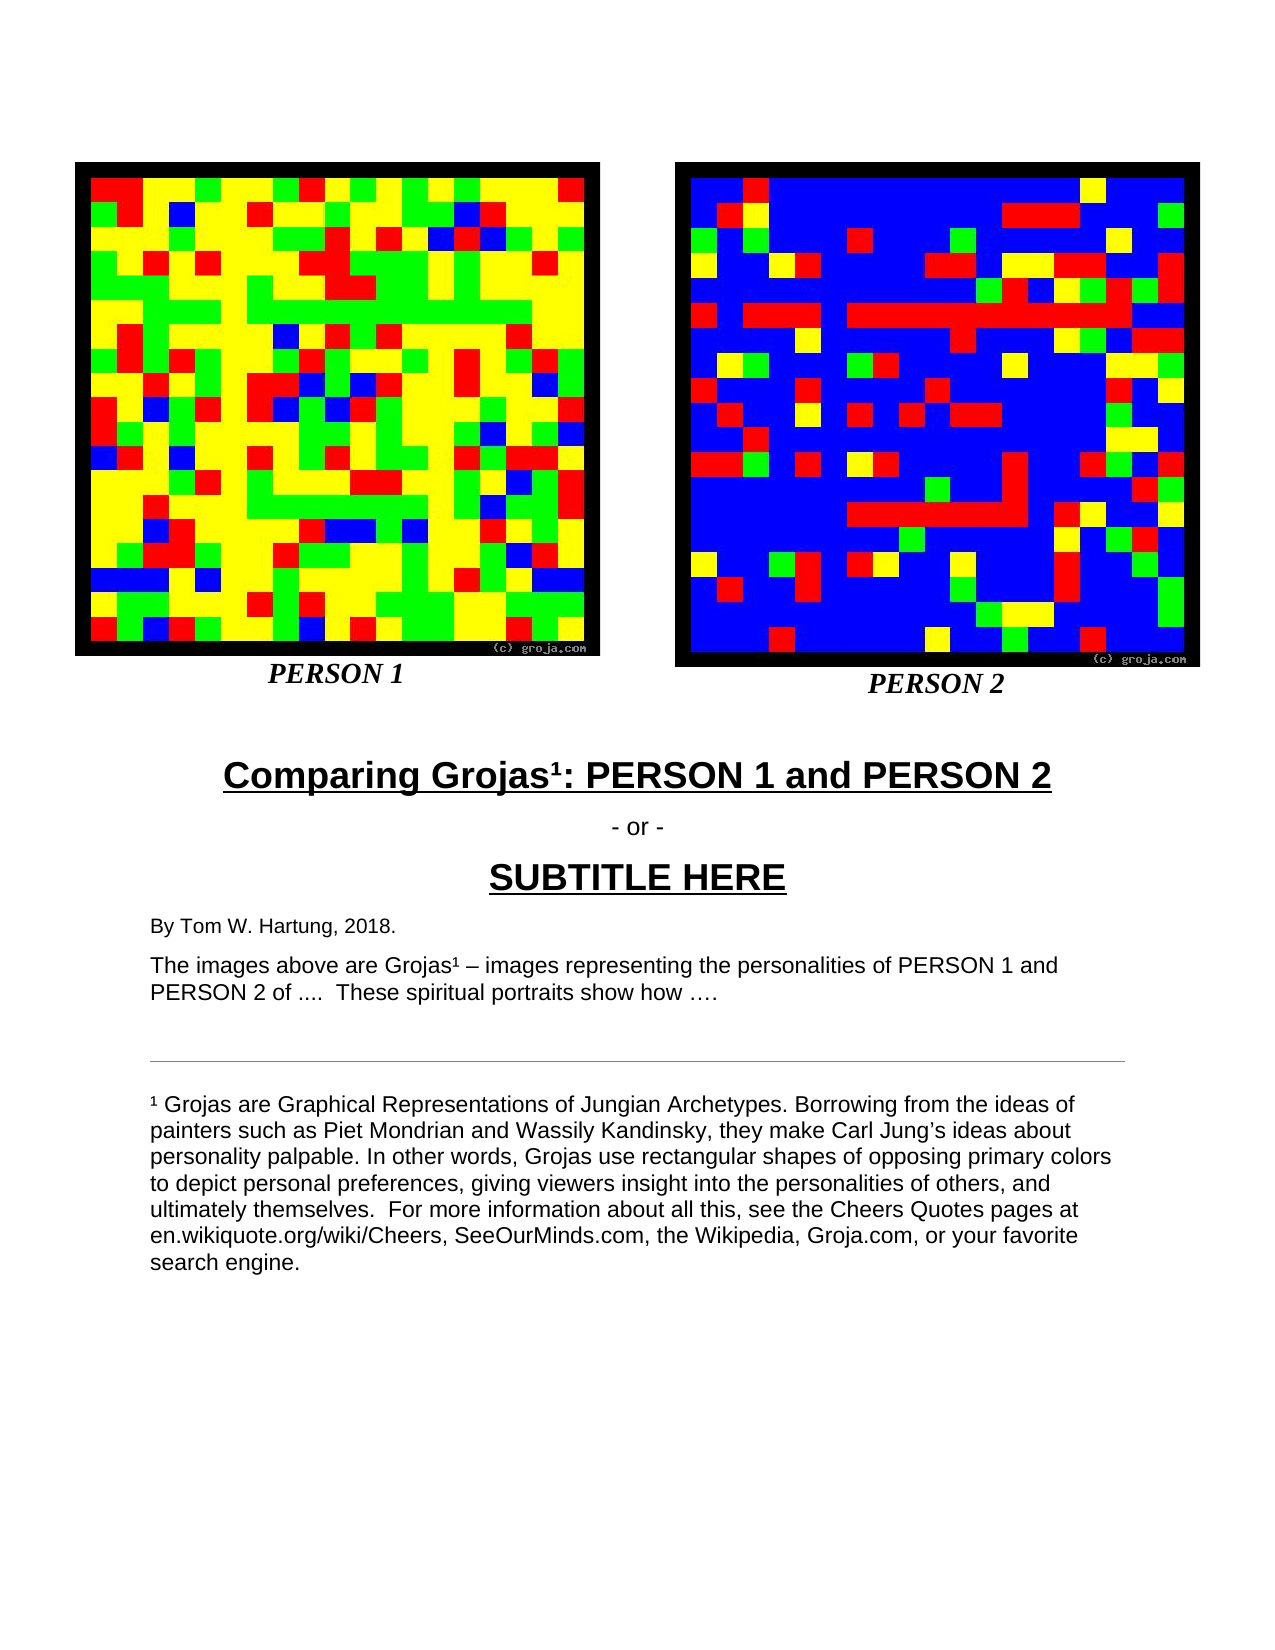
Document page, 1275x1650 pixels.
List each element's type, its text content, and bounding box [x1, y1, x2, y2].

text The images above are Grojas¹ – images representing the personalities of PERSON 1 and PERSON 2 of .... These spiritual portraits show how …. [150, 952, 1125, 1005]
text SUBTITLE HERE [150, 855, 1125, 898]
text ¹ Grojas are Graphical Representations of Jungian Archetypes. Borrowing from the ideas of painters such as Piet Mondrian and Wassily Kandinsky, they make Carl Jung’s ideas about personality palpable. In other words, Grojas use rectangular shapes of opposing primary colors to depict personal preferences, giving viewers insight into the personalities of others, and ultimately themselves. For more information about all this, see the Cheers Quotes pages at en.wikiquote.org/wiki/Cheers, SeeOurMinds.com, the Wikipedia, Groja.com, or your favorite search engine. [150, 1091, 1125, 1275]
picture [675, 162, 1200, 667]
text - or - [150, 812, 1125, 840]
text PERSON 2 [675, 667, 1200, 700]
picture [75, 162, 600, 656]
text By Tom W. Hartung, 2018. [150, 913, 1125, 937]
text Comparing Grojas¹: PERSON 1 and PERSON 2 [150, 753, 1125, 797]
text PERSON 1 [75, 656, 600, 689]
